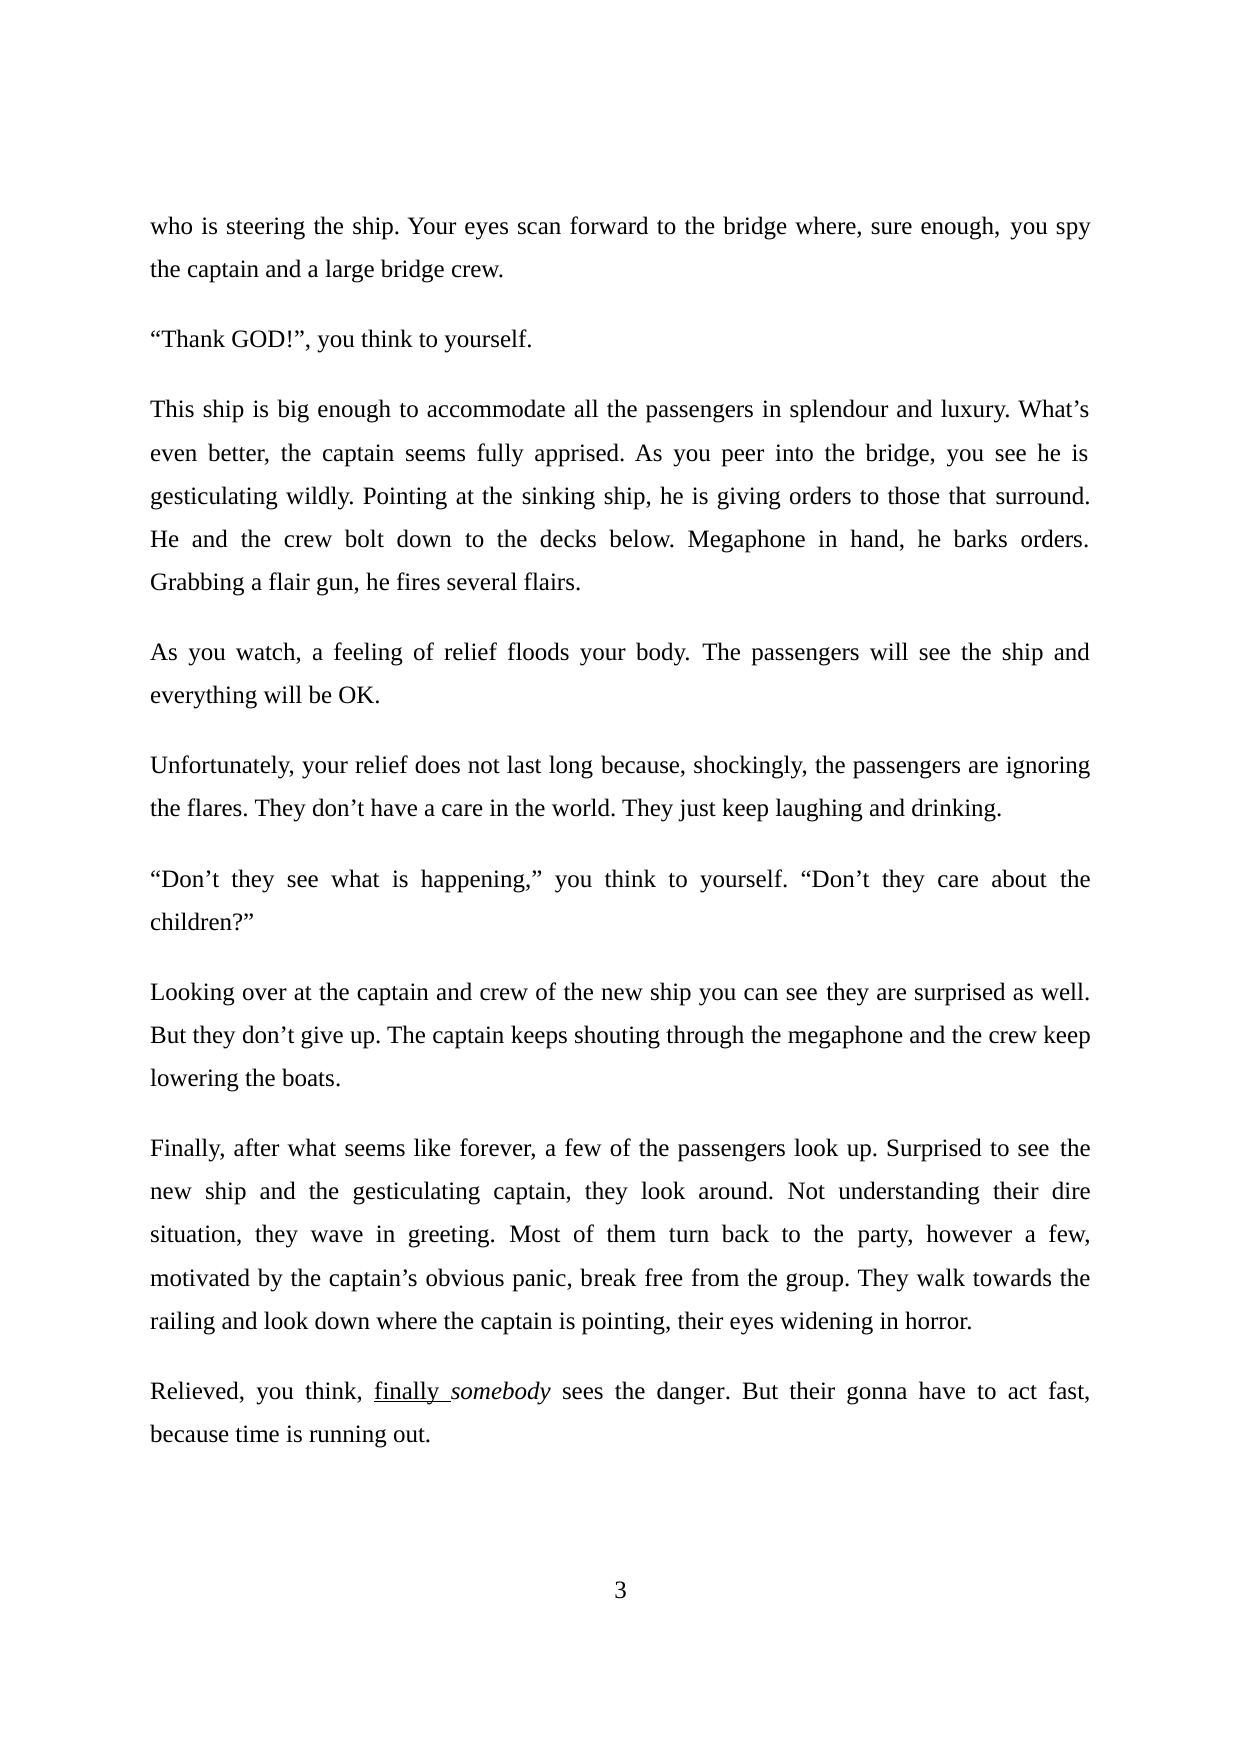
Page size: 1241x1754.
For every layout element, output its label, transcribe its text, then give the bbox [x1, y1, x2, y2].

text “Don’t they see what is happening,” you think to yourself. “Don’t they care about the children?” [150, 864, 1091, 936]
text Unfortunately, your relief does not last long because, shockingly, the passengers are ignoring the flares. They don’t have a care in the world. They just keep laughing and drinking. [150, 750, 1091, 822]
text As you watch, a feeling of relief floods your body. The passengers will see the ship and everything will be OK. [150, 637, 1091, 709]
text Looking over at the captain and crew of the new ship you can see they are surprised as well. But they don’t give up. The captain keeps shouting through the megaphone and the crew keep lowering the boats. [150, 977, 1091, 1092]
text Finally, after what seems like forever, a few of the passengers look up. Surprised to see the new ship and the gesticulating captain, they look around. Not understanding their dire situation, they wave in greeting. Most of them turn back to the party, however a few, motivated by the captain’s obvious panic, break free from the group. They walk towards the railing and look down where the captain is pointing, their eyes widening in horror. [150, 1133, 1091, 1334]
text who is steering the ship. Your eyes scan forward to the bridge where, sure enough, you spy the captain and a large bridge crew. [150, 211, 1091, 283]
text Relieved, you think, finally somebody sees the danger. But their gonna have to act fast, because time is running out. [150, 1376, 1091, 1448]
text This ship is big enough to accommodate all the passengers in splendour and luxury. What’s even better, the captain seems fully apprised. As you peer into the bridge, you see he is gesticulating wildly. Pointing at the sinking ship, he is giving orders to those that surround. He and the crew bolt down to the decks below. Megaphone in hand, he barks orders. Grabbing a flair gun, he fires several flairs. [150, 394, 1091, 596]
text “Thank GOD!”, you think to yourself. [150, 324, 1091, 353]
